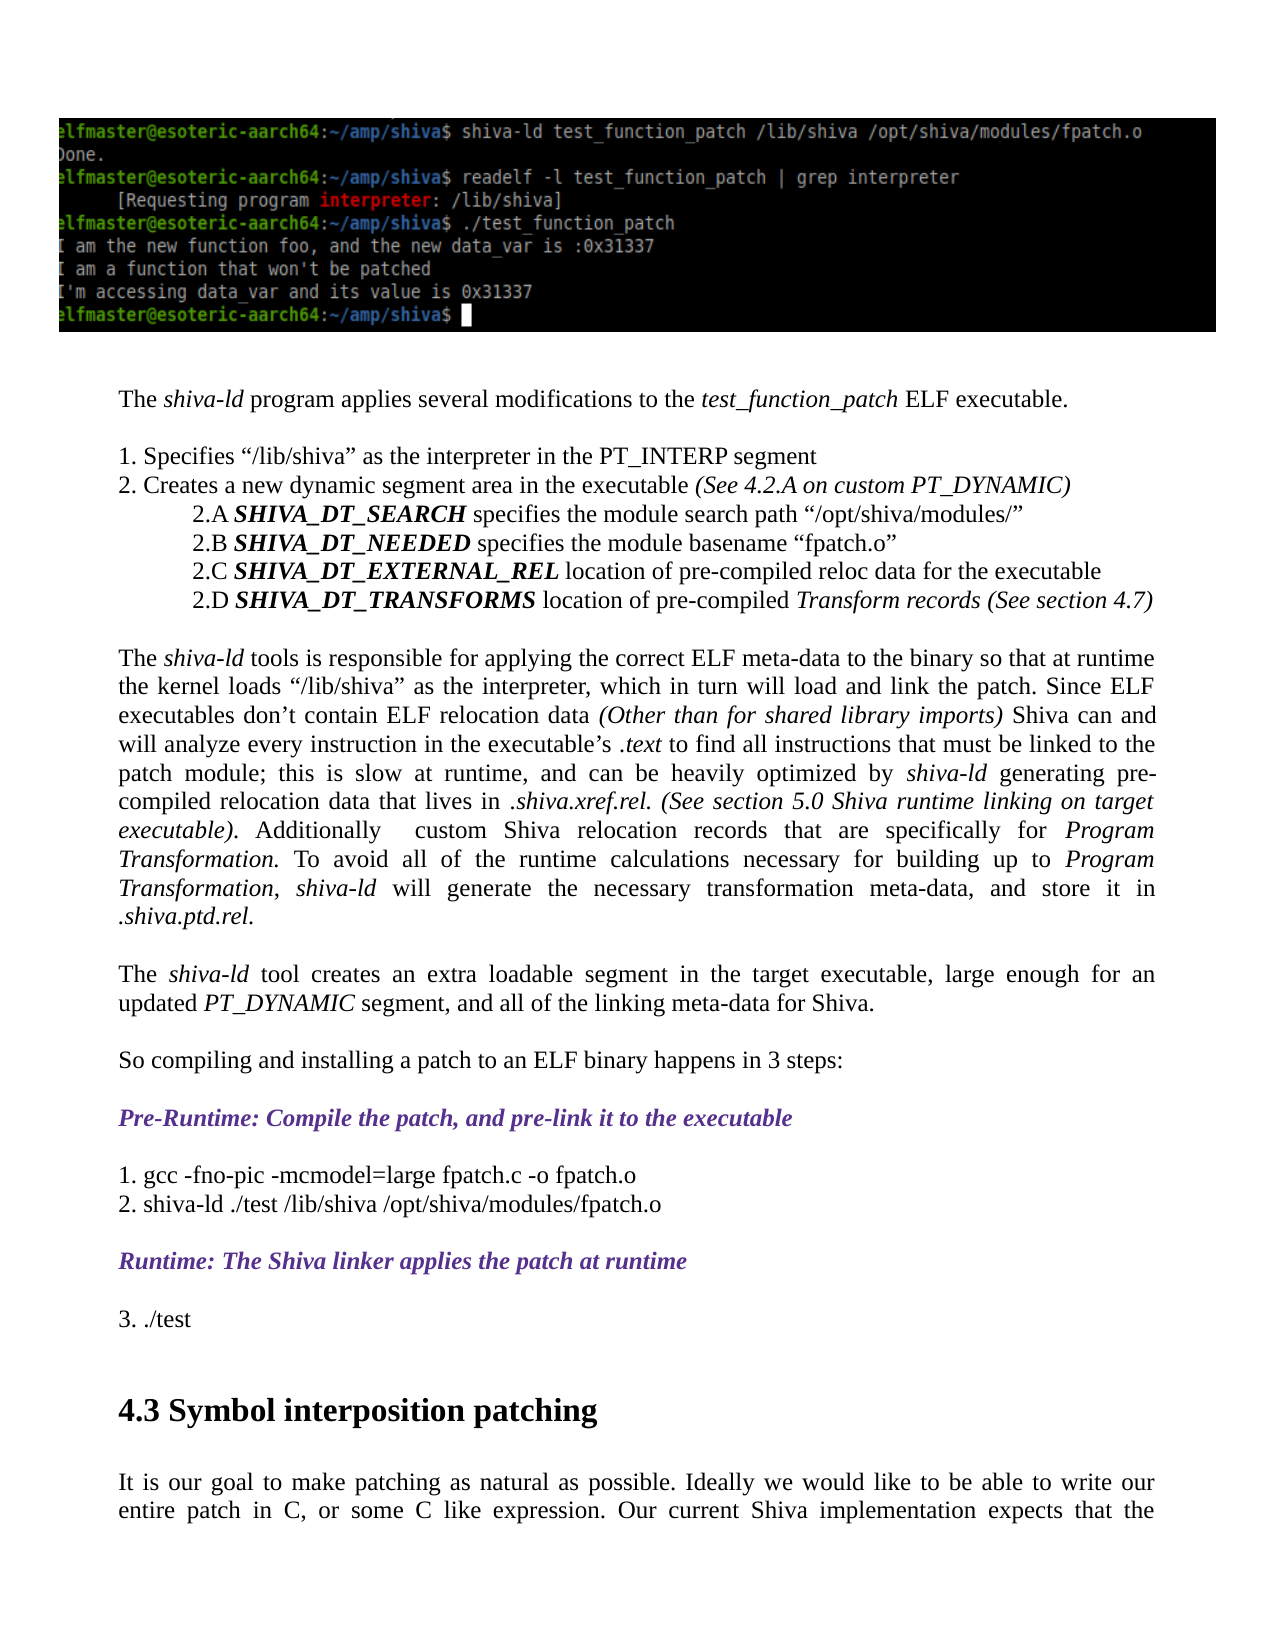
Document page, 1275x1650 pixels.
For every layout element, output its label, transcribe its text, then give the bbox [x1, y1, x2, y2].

text The shiva-ld program applies several modifications to the test_function_patch ELF executable. [118, 384, 1157, 413]
text 2.C SHIVA_DT_EXTERNAL_REL location of pre-compiled reloc data for the executable [118, 556, 1157, 585]
text The shiva-ld tool creates an extra loadable segment in the target executable, large enough for an updated PT_DYNAMIC segment, and all of the linking meta-data for Shiva. [118, 959, 1157, 1016]
text Runtime: The Shiva linker applies the patch at runtime [118, 1246, 1157, 1275]
text 1. Specifies “/lib/shiva” as the interpreter in the PT_INTERP segment [118, 441, 1157, 470]
text 2. Creates a new dynamic segment area in the executable (See 4.2.A on custom PT_DYNAMIC) [118, 470, 1157, 499]
text It is our goal to make patching as natural as possible. Ideally we would like to be able to write our entire patch in C, or some C like expression. Our current Shiva implementation expects that the [118, 1467, 1157, 1524]
text 1. gcc -fno-pic -mcmodel=large fpatch.c -o fpatch.o [118, 1160, 1157, 1189]
text 2.D SHIVA_DT_TRANSFORMS location of pre-compiled Transform records (See section 4.7) [118, 585, 1157, 614]
text Pre-Runtime: Compile the patch, and pre-link it to the executable [118, 1103, 1157, 1131]
text So compiling and installing a patch to an ELF binary happens in 3 steps: [118, 1045, 1157, 1074]
picture [59, 118, 1216, 332]
text 4.3 Symbol interposition patching [118, 1390, 1157, 1428]
text 2. shiva-ld ./test /lib/shiva /opt/shiva/modules/fpatch.o [118, 1189, 1157, 1218]
text The shiva-ld tools is responsible for applying the correct ELF meta-data to the binary so that at runtime the kernel loads “/lib/shiva” as the interpreter, which in turn will load and link the patch. Since ELF executables don’t contain ELF relocation data (Other than for shared library imports) Shiva can and will analyze every instruction in the executable’s .text to find all instructions that must be linked to the patch module; this is slow at runtime, and can be heavily optimized by shiva-ld generating pre-compiled relocation data that lives in .shiva.xref.rel. (See section 5.0 Shiva runtime linking on target executable). Additionally custom Shiva relocation records that are specifically for Program Transformation. To avoid all of the runtime calculations necessary for building up to Program Transformation, shiva-ld will generate the necessary transformation meta-data, and store it in .shiva.ptd.rel. [118, 643, 1157, 930]
text 2.B SHIVA_DT_NEEDED specifies the module basename “fpatch.o” [118, 528, 1157, 556]
text 2.A SHIVA_DT_SEARCH specifies the module search path “/opt/shiva/modules/” [118, 499, 1157, 528]
text 3. ./test [118, 1304, 1157, 1333]
